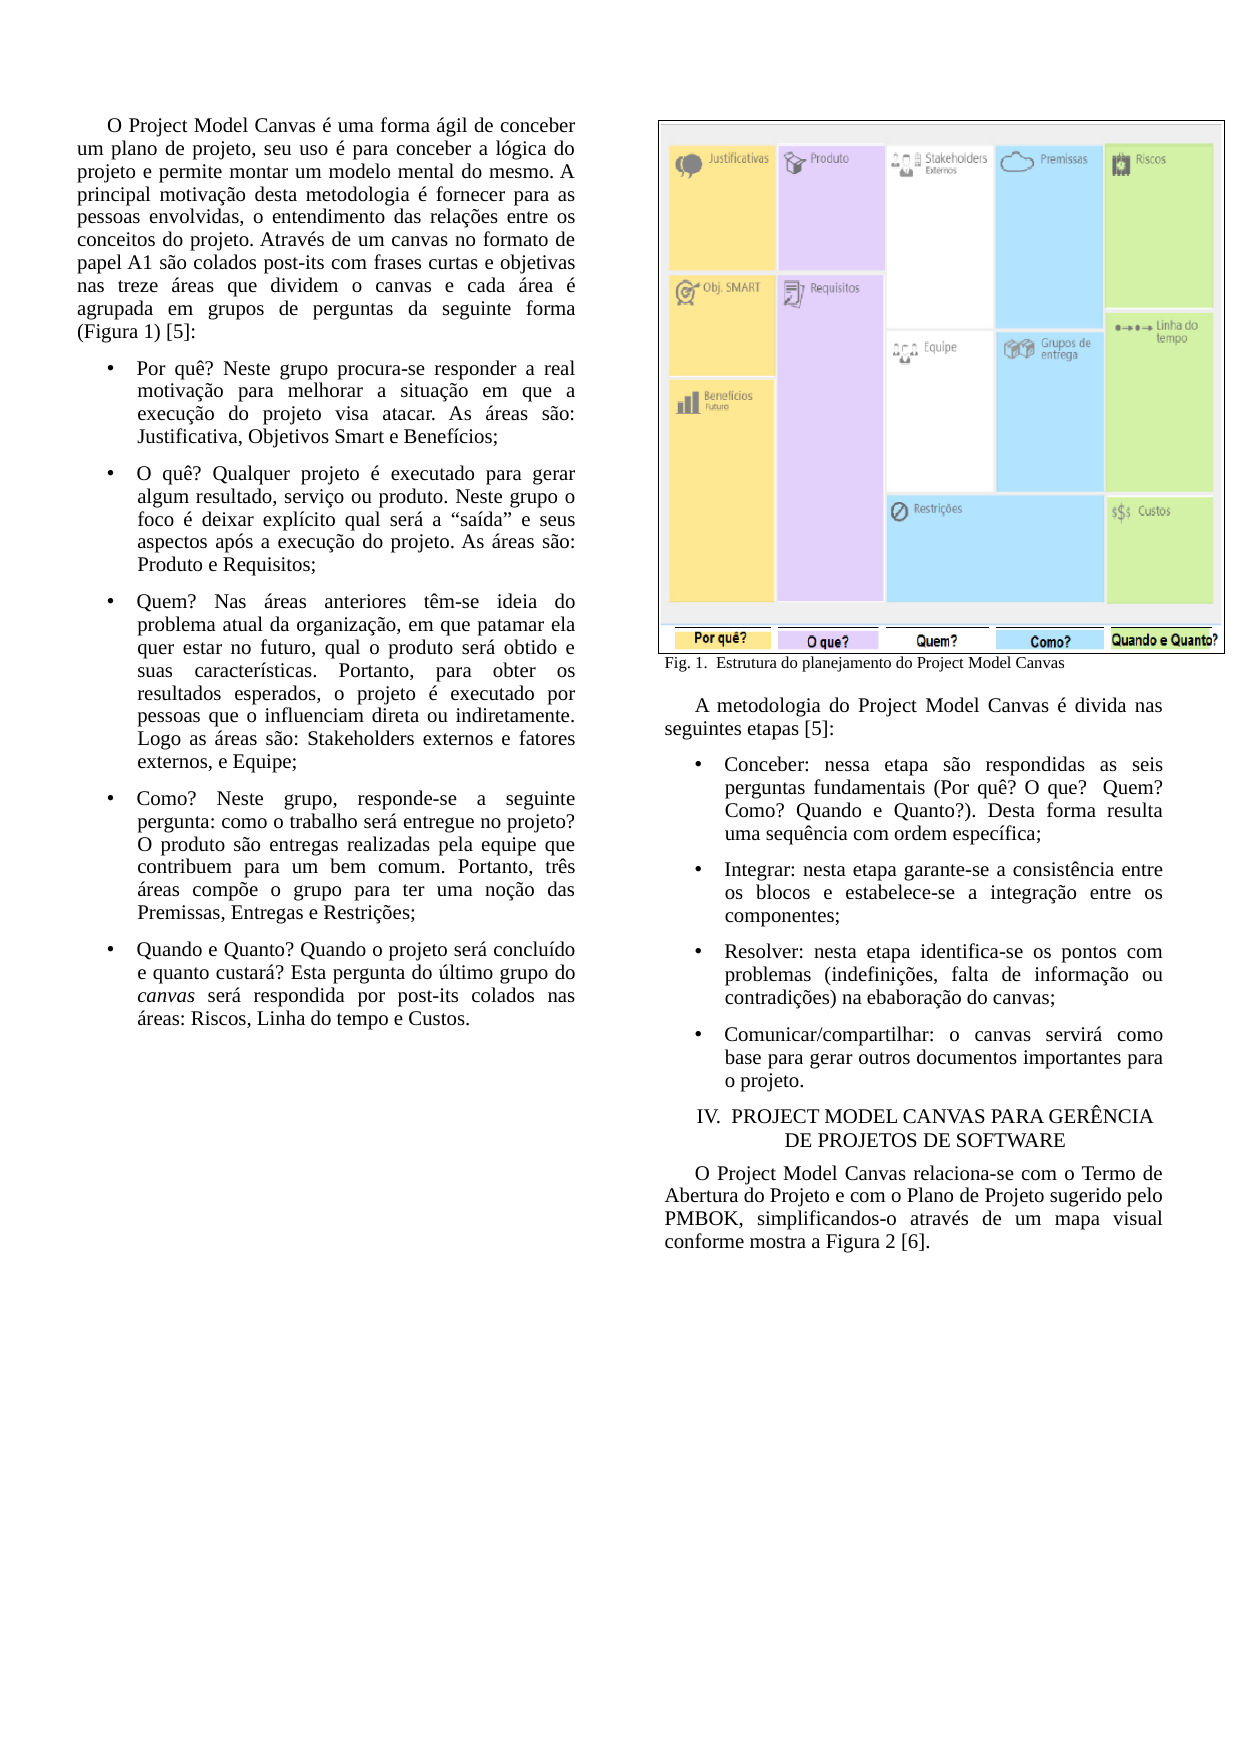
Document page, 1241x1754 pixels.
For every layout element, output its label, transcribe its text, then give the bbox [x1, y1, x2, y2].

list Conceber: nessa etapa são respondidas as seis perguntas fundamentais (Por quê? O que? Quem? Como? Quando e Quanto?). Desta forma resulta uma sequência com ordem específica; [694, 752, 1163, 845]
list Quando e Quanto? Quando o projeto será concluído e quanto custará? Esta pergunta do último grupo do canvas será respondida por post-its colados nas áreas: Riscos, Linha do tempo e Custos. [107, 937, 576, 1029]
list Quem? Nas áreas anteriores têm-se ideia do problema atual da organização, em que patamar ela quer estar no futuro, qual o produto será obtido e suas características. Portanto, para obter os resultados esperados, o projeto é executado por pessoas que o influenciam direta ou indiretamente. Logo as áreas são: Stakeholders externos e fatores externos, e Equipe; [107, 589, 576, 773]
text O Project Model Canvas é uma forma ágil de conceber um plano de projeto, seu uso é para conceber a lógica do projeto e permite montar um modelo mental do mesmo. A principal motivação desta metodologia é fornecer para as pessoas envolvidas, o entendimento das relações entre os conceitos do projeto. Através de um canvas no formato de papel A1 são colados post-its com frases curtas e objetivas nas treze áreas que dividem o canvas e cada área é agrupada em grupos de perguntas da seguinte forma (Figura 1) [5]: [77, 113, 576, 343]
list Comunicar/compartilhar: o canvas servirá como base para gerar outros documentos importantes para o projeto. [694, 1022, 1163, 1092]
text A metodologia do Project Model Canvas é divida nas seguintes etapas [5]: [664, 693, 1163, 739]
text O Project Model Canvas relaciona-se com o Termo de Abertura do Projeto e com o Plano de Projeto sugerido pelo PMBOK, simplificandos-o através de um mapa visual conforme mostra a Figura 2 [6]. [664, 1160, 1163, 1253]
text Fig. 1. Estrutura do planejamento do Project Model Canvas [664, 654, 1163, 672]
list O quê? Qualquer projeto é executado para gerar algum resultado, serviço ou produto. Neste grupo o foco é deixar explícito qual será a “saída” e seus aspectos após a execução do projeto. As áreas são: Produto e Requisitos; [107, 461, 576, 576]
list Como? Neste grupo, responde-se a seguinte pergunta: como o trabalho será entregue no projeto? O produto são entregas realizadas pela equipe que contribuem para um bem comum. Portanto, três áreas compõe o grupo para ter uma noção das Premissas, Entregas e Restrições; [107, 786, 576, 924]
text [664, 113, 1163, 120]
list Integrar: nesta etapa garante-se a consistência entre os blocos e estabelece-se a integração entre os componentes; [694, 857, 1163, 927]
list Resolver: nesta etapa identifica-se os pontos com problemas (indefinições, falta de informação ou contradições) na ebaboração do canvas; [694, 939, 1163, 1009]
list Por quê? Neste grupo procura-se responder a real motivação para melhorar a situação em que a execução do projeto visa atacar. As áreas são: Justificativa, Objetivos Smart e Benefícios; [107, 356, 576, 448]
text IV. PROJECT MODEL CANVAS PARA GERÊNCIA DE PROJETOS DE SOFTWARE [687, 1104, 1163, 1152]
text [659, 121, 1224, 653]
